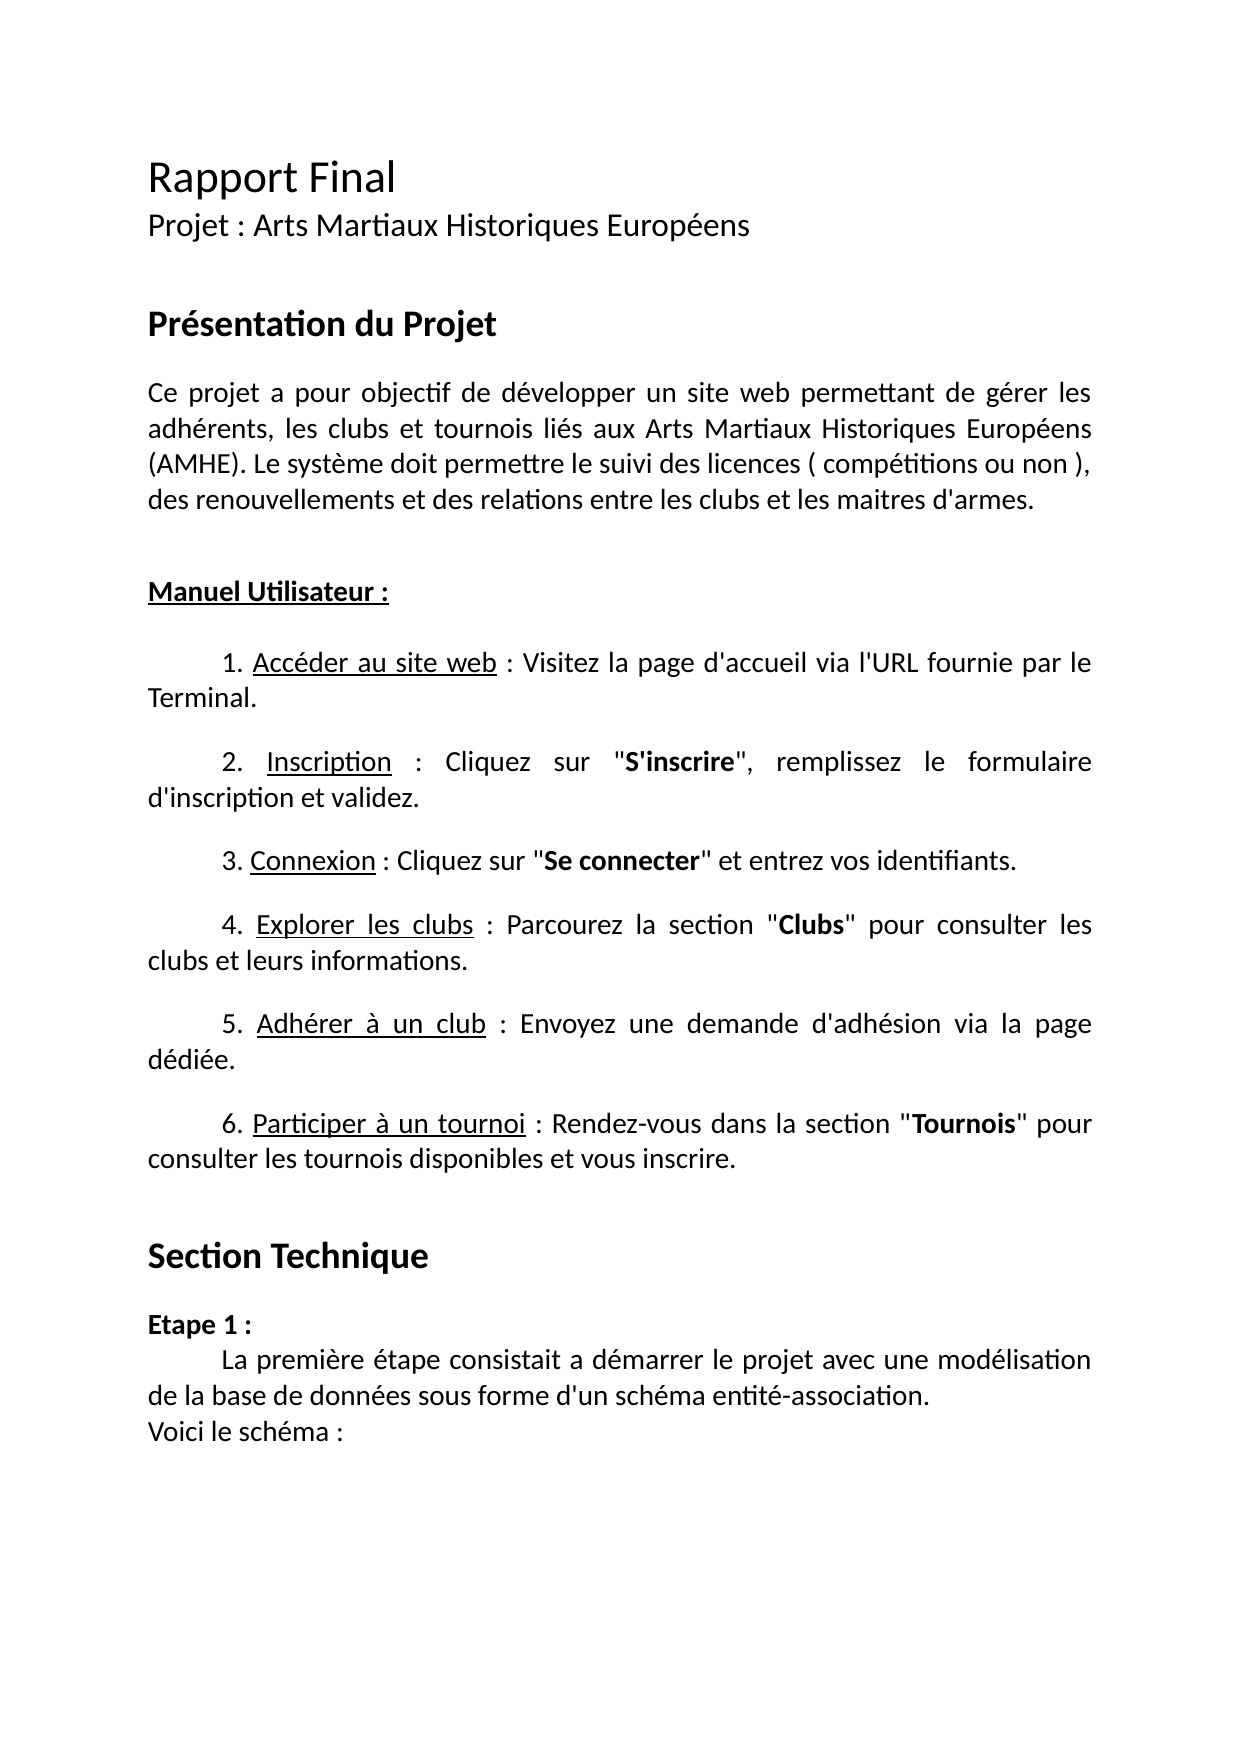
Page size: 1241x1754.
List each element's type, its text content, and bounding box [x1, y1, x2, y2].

text Présentation du Projet [148, 300, 1093, 346]
text 1. Accéder au site web : Visitez la page d'accueil via l'URL fournie par le Terminal. [148, 644, 1093, 715]
text Rapport Final [148, 148, 1093, 203]
text Section Technique [148, 1232, 1093, 1278]
text Etape 1 : [148, 1306, 1093, 1341]
text Ce projet a pour objectif de développer un site web permettant de gérer les adhérents, les clubs et tournois liés aux Arts Martiaux Historiques Européens (AMHE). Le système doit permettre le suivi des licences ( compétitions ou non ), des renouvellements et des relations entre les clubs et les maitres d'armes. [148, 374, 1093, 517]
text Voici le schéma : [148, 1413, 1093, 1448]
text 4. Explorer les clubs : Parcourez la section "Clubs" pour consulter les clubs et leurs informations. [148, 906, 1093, 977]
text 2. Inscription : Cliquez sur "S'inscrire", remplissez le formulaire d'inscription et validez. [148, 743, 1093, 814]
text La première étape consistait a démarrer le projet avec une modélisation de la base de données sous forme d'un schéma entité-association. [148, 1341, 1093, 1413]
text 3. Connexion : Cliquez sur "Se connecter" et entrez vos identifiants. [148, 842, 1093, 878]
text 6. Participer à un tournoi : Rendez-vous dans la section "Tournois" pour consulter les tournois disponibles et vous inscrire. [148, 1105, 1093, 1176]
text Projet : Arts Martiaux Historiques Européens [148, 203, 1093, 244]
text 5. Adhérer à un club : Envoyez une demande d'adhésion via la page dédiée. [148, 1005, 1093, 1077]
text Manuel Utilisateur : [148, 573, 1093, 608]
